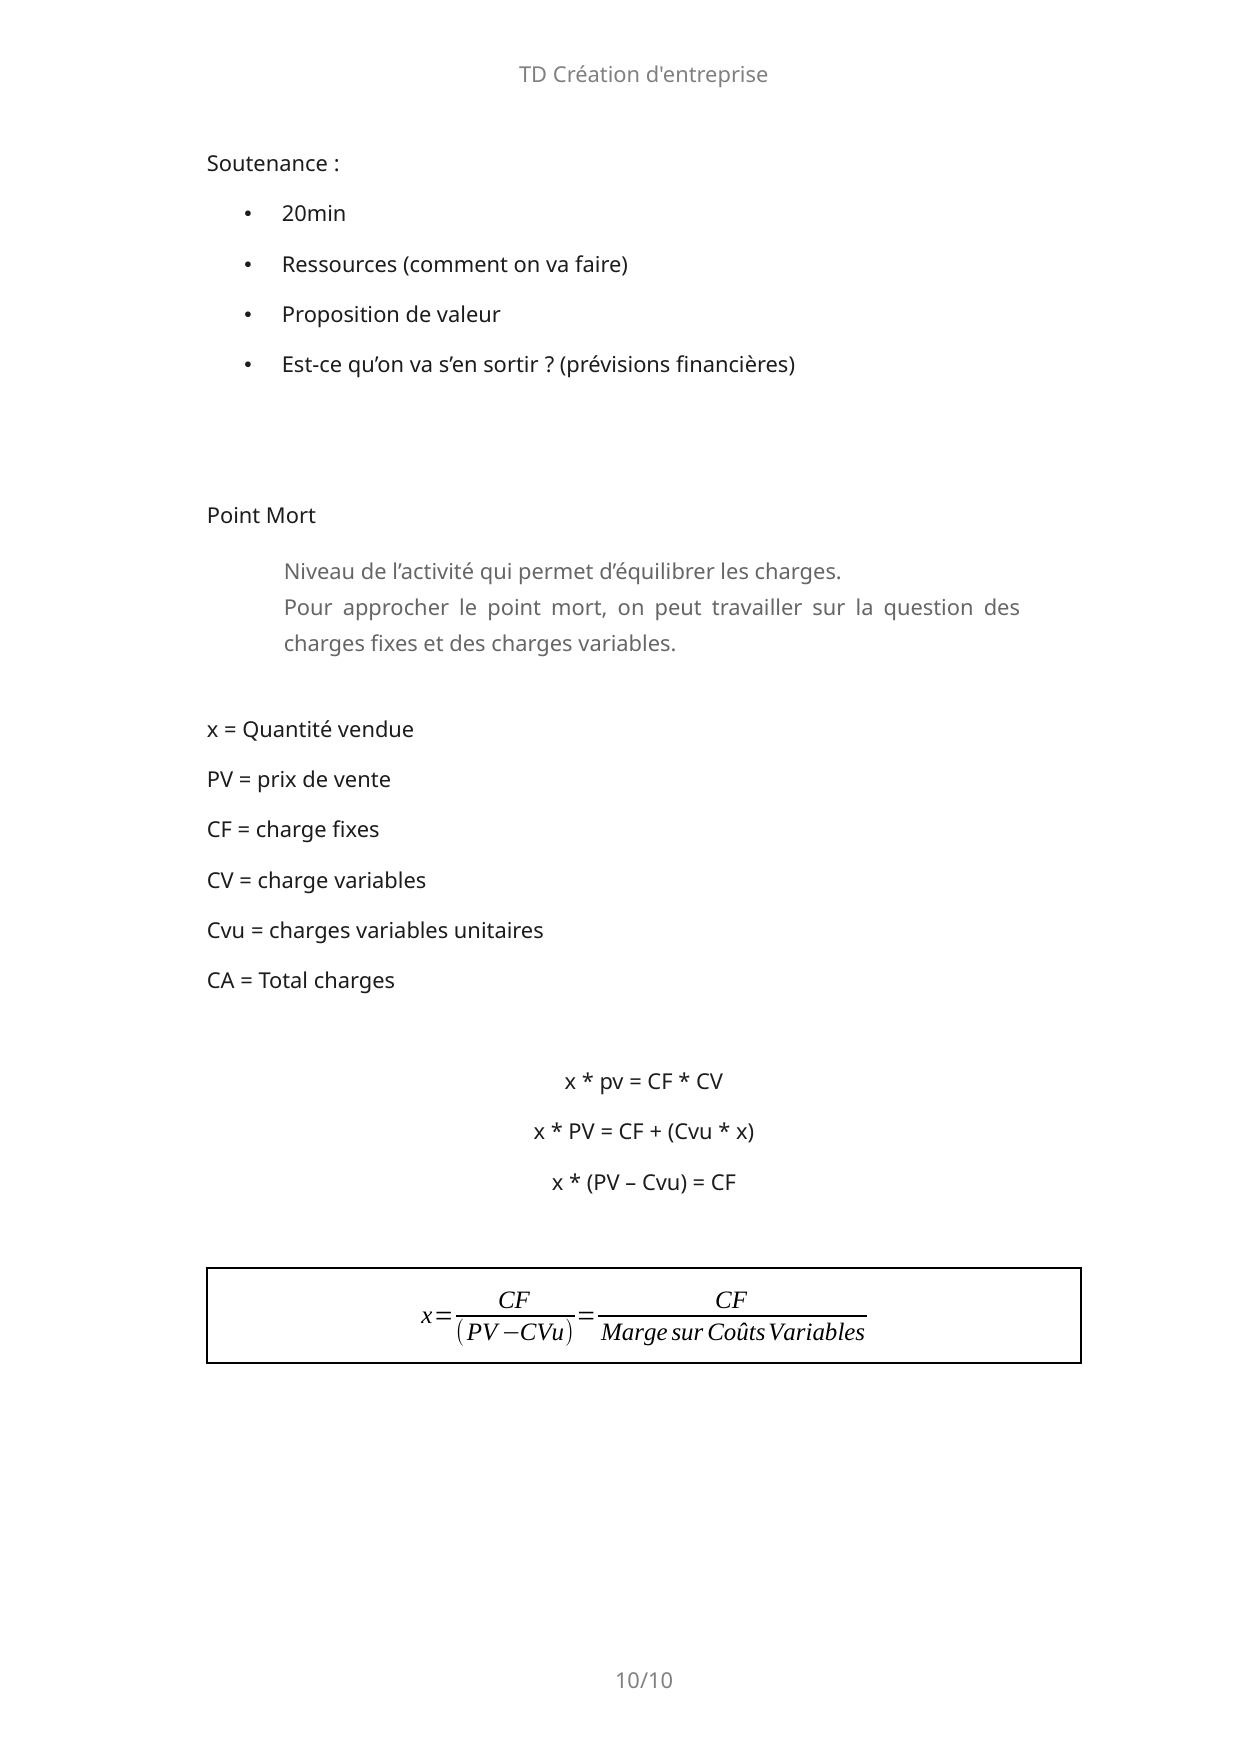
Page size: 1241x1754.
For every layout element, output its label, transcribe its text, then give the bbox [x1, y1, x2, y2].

text x * pv = CF * CV [207, 1066, 1081, 1096]
text x * (PV – Cvu) = CF [207, 1167, 1081, 1196]
text Pour approcher le point mort, on peut travailler sur la question des charges fixes et des charges variables. [283, 592, 1022, 658]
text Niveau de l’activité qui permet d’équilibrer les charges. [283, 556, 1022, 586]
list Proposition de valeur [244, 299, 1081, 329]
text CA = Total charges [207, 965, 1081, 995]
text x * PV = CF + (Cvu * x) [207, 1116, 1081, 1146]
list Ressources (comment on va faire) [244, 248, 1081, 278]
list Est-ce qu’on va s’en sortir ? (prévisions financières) [244, 349, 1081, 379]
text CV = charge variables [207, 865, 1081, 894]
list 20min [244, 198, 1081, 228]
text PV = prix de vente [207, 764, 1081, 794]
text Point Mort [207, 500, 1081, 530]
text Soutenance : [207, 148, 1081, 178]
table_header [208, 1269, 1080, 1362]
text x = Quantité vendue [207, 714, 1081, 744]
text CF = charge fixes [207, 814, 1081, 844]
text Cvu = charges variables unitaires [207, 915, 1081, 945]
